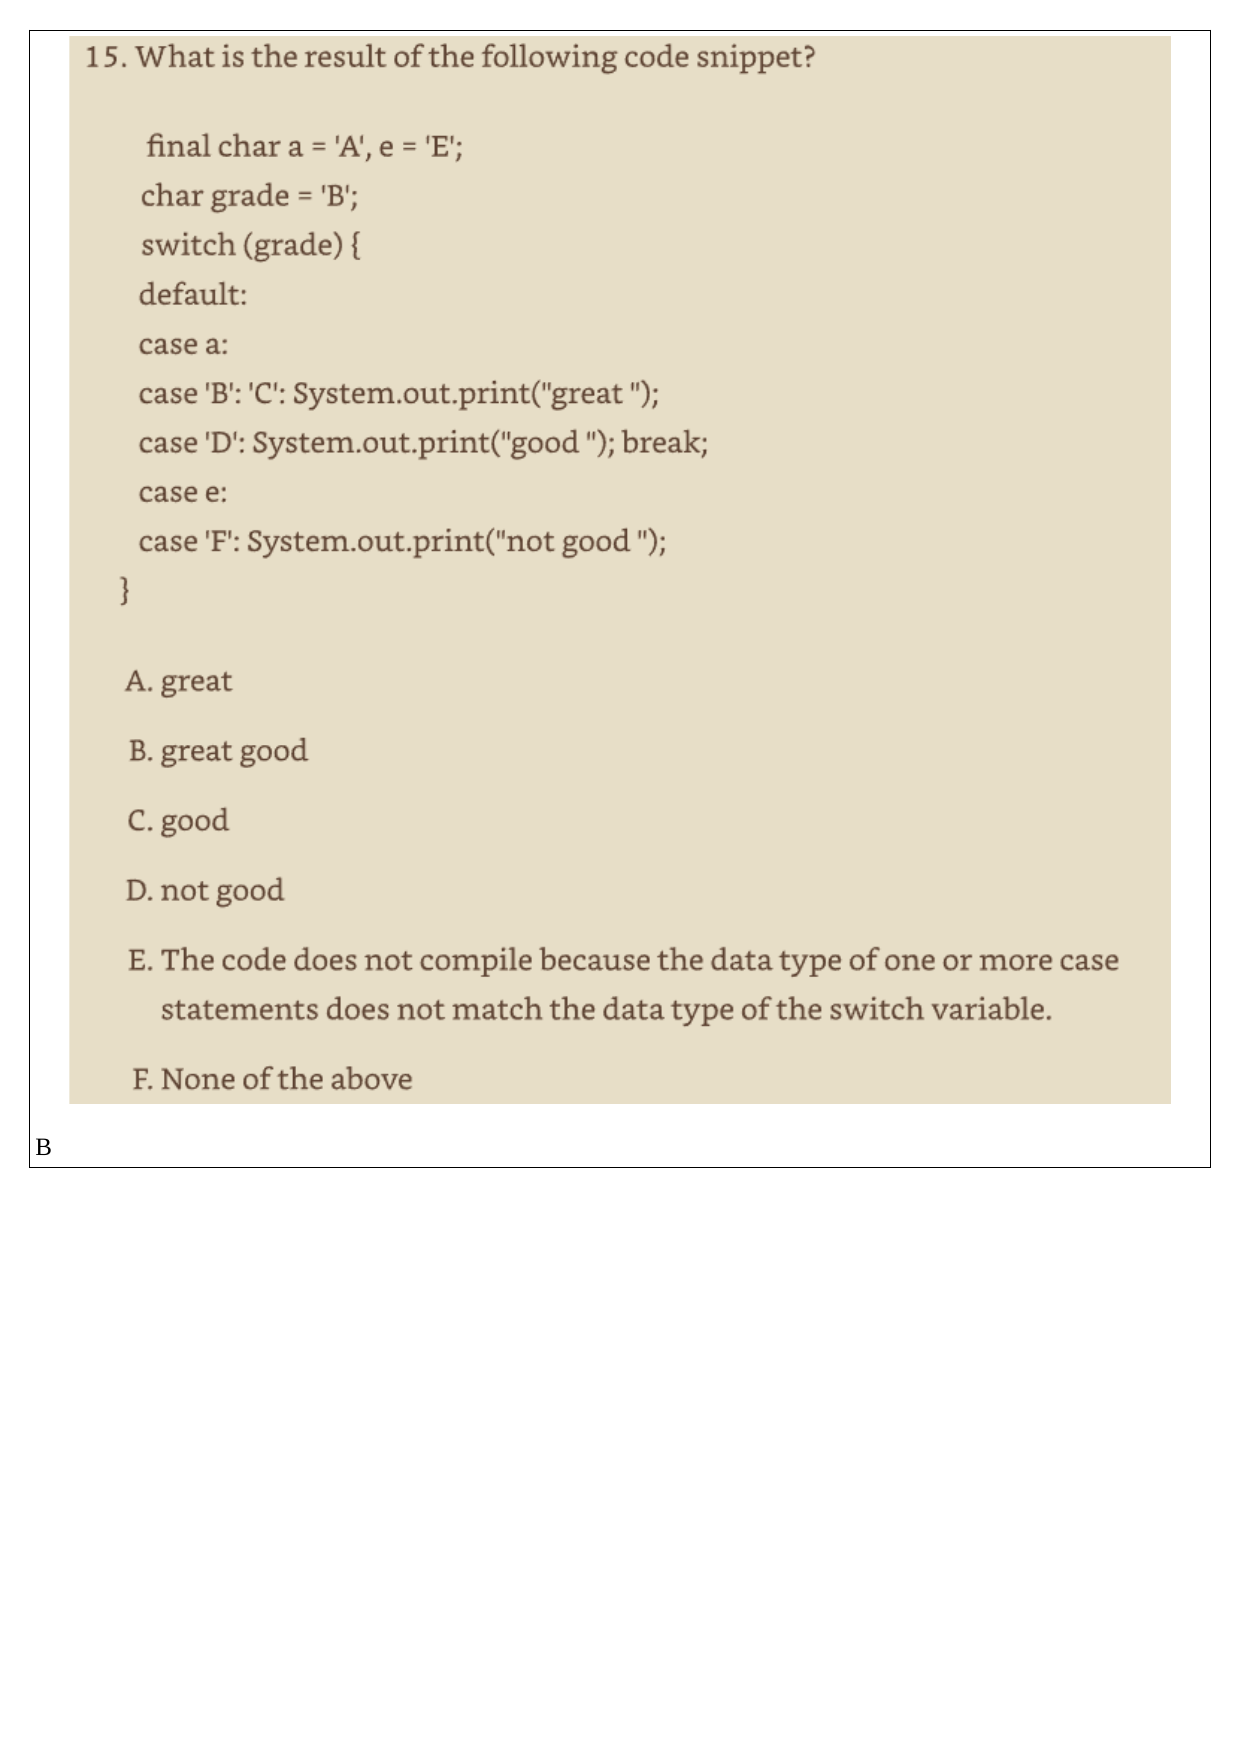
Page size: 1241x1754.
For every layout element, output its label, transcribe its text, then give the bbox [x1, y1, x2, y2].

table_cell B [30, 31, 1210, 1167]
picture [69, 36, 1171, 1104]
